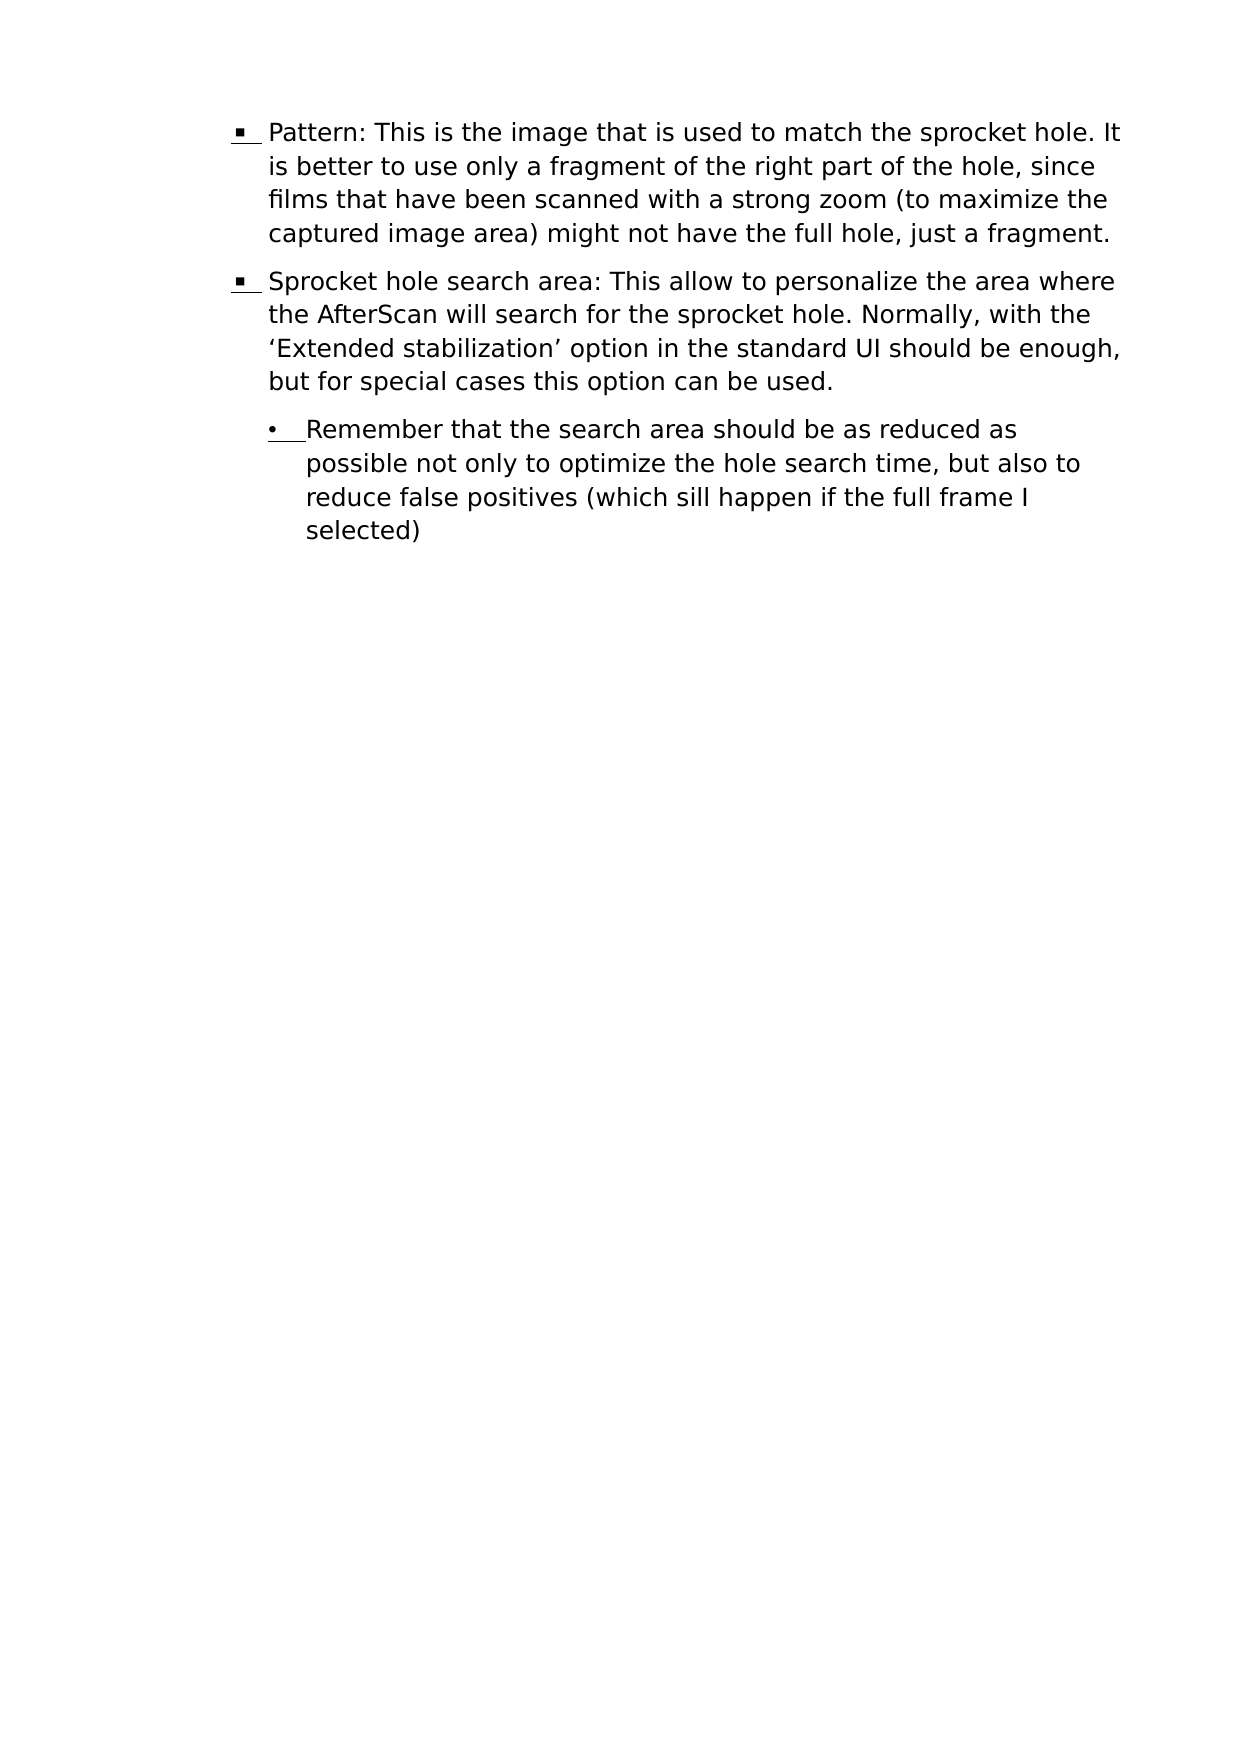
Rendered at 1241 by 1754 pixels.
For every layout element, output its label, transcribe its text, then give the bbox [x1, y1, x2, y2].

list Sprocket hole search area: This allow to personalize the area where the AfterScan will search for the sprocket hole. Normally, with the ‘Extended stabilization’ option in the standard UI should be enough, but for special cases this option can be used. [231, 267, 1122, 397]
list Pattern: This is the image that is used to match the sprocket hole. It is better to use only a fragment of the right part of the hole, since films that have been scanned with a strong zoom (to maximize the captured image area) might not have the full hole, just a fragment. [231, 118, 1122, 248]
list Remember that the search area should be as reduced as possible not only to optimize the hole search time, but also to reduce false positives (which sill happen if the full frame I selected) [268, 416, 1122, 545]
